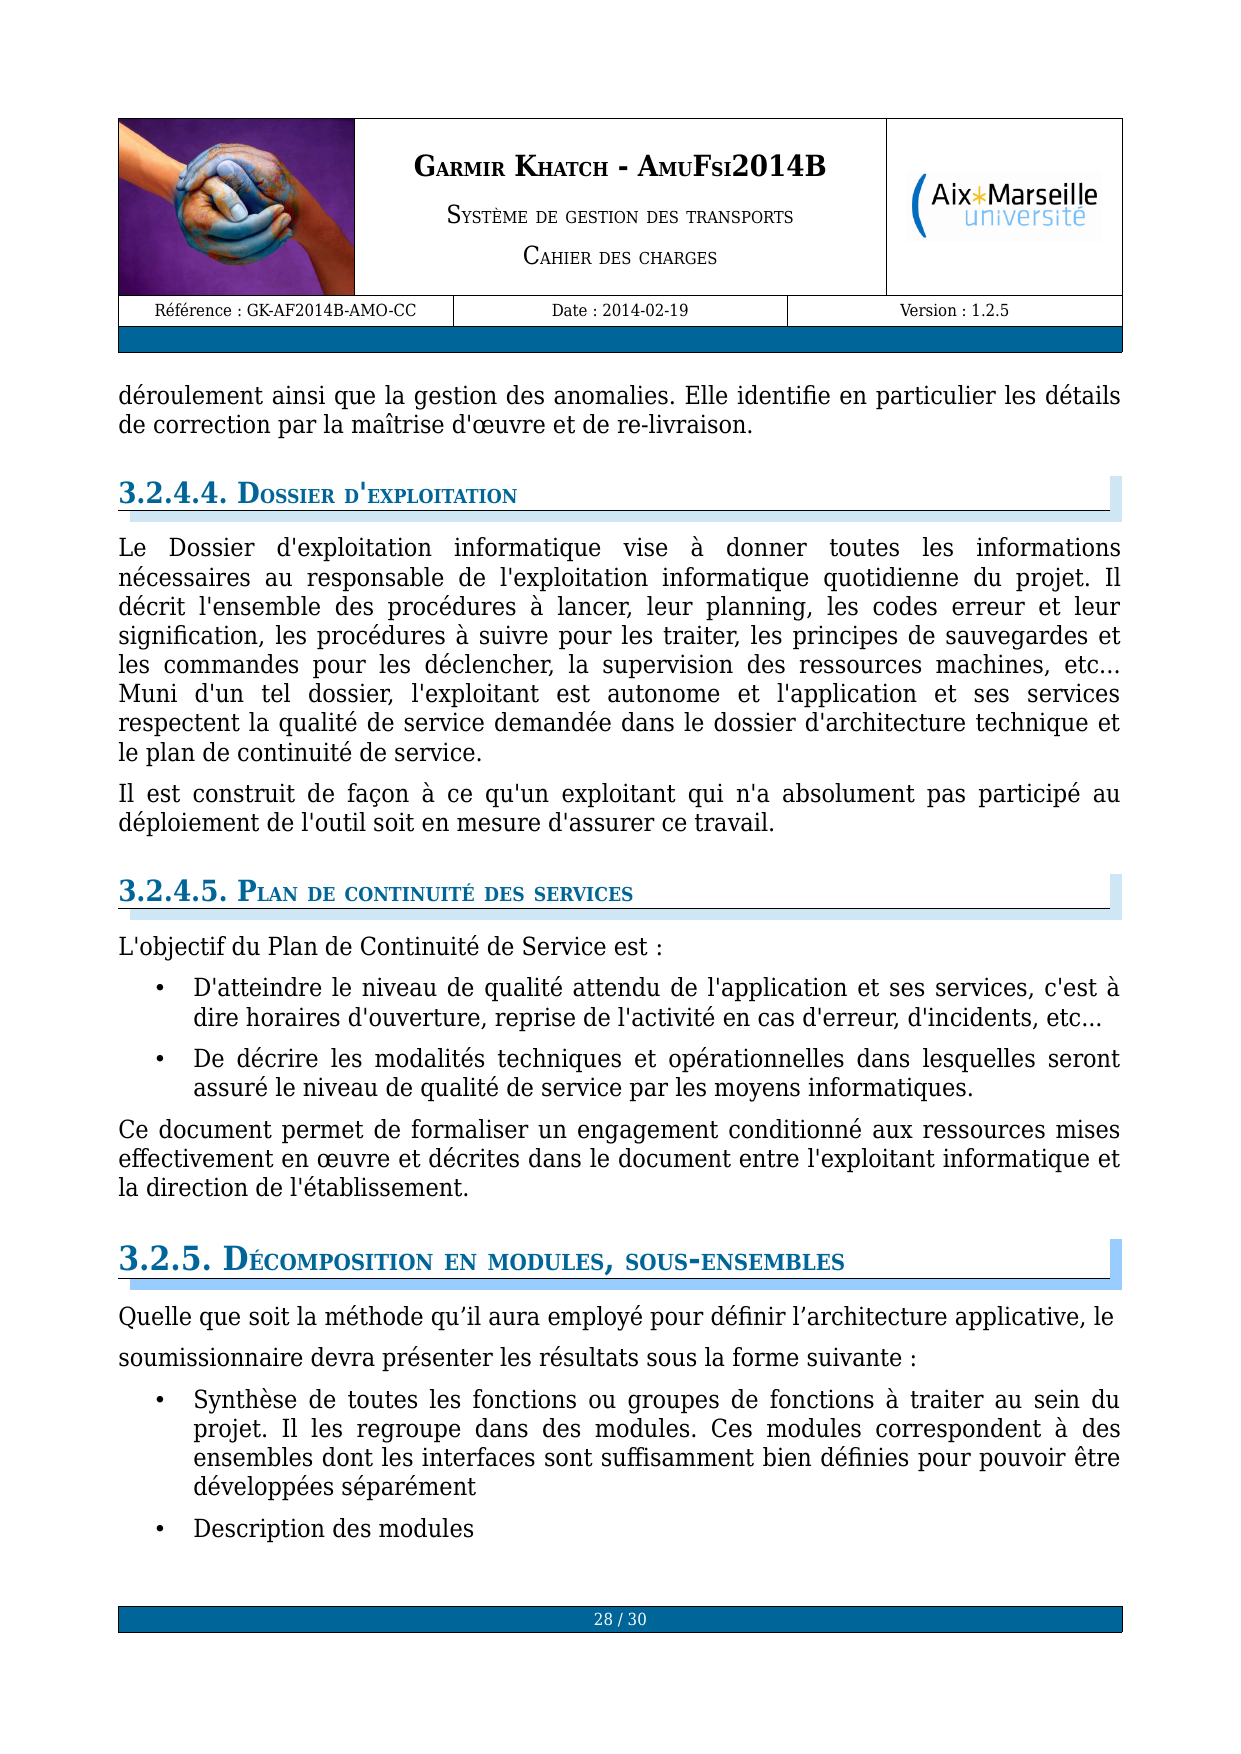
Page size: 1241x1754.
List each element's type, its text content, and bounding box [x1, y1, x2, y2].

text déroulement ainsi que la gestion des anomalies. Elle identifie en particulier les détails de correction par la maîtrise d'œuvre et de re-livraison. [118, 381, 1122, 439]
list Description des modules [156, 1514, 1122, 1543]
text soumissionnaire devra présenter les résultats sous la forme suivante : [118, 1343, 1122, 1372]
list Synthèse de toutes les fonctions ou groupes de fonctions à traiter au sein du projet. Il les regroupe dans des modules. Ces modules correspondent à des ensembles dont les interfaces sont suffisamment bien définies pour pouvoir être développées séparément [156, 1385, 1122, 1502]
subtitle Décomposition en modules, sous-ensembles [118, 1239, 1110, 1278]
list D'atteindre le niveau de qualité attendu de l'application et ses services, c'est à dire horaires d'ouverture, reprise de l'activité en cas d'erreur, d'incidents, etc... [156, 973, 1122, 1032]
subtitle Plan de continuité des services [118, 874, 1110, 908]
text L'objectif du Plan de Continuité de Service est : [118, 932, 1122, 961]
subtitle Dossier d'exploitation [118, 476, 1110, 510]
text Le Dossier d'exploitation informatique vise à donner toutes les informations nécessaires au responsable de l'exploitation informatique quotidienne du projet. Il décrit l'ensemble des procédures à lancer, leur planning, les codes erreur et leur signification, les procédures à suivre pour les traiter, les principes de sauvegardes et les commandes pour les déclencher, la supervision des ressources machines, etc... Muni d'un tel dossier, l'exploitant est autonome et l'application et ses services respectent la qualité de service demandée dans le dossier d'architecture technique et le plan de continuité de service. [118, 534, 1122, 767]
text Ce document permet de formaliser un engagement conditionné aux ressources mises effectivement en œuvre et décrites dans le document entre l'exploitant informatique et la direction de l'établissement. [118, 1115, 1122, 1203]
picture [887, 126, 1122, 288]
text Quelle que soit la méthode qu’il aura employé pour définir l’architecture applicative, le [118, 1302, 1122, 1331]
list De décrire les modalités techniques et opérationnelles dans lesquelles seront assuré le niveau de qualité de service par les moyens informatiques. [156, 1044, 1122, 1103]
text Il est construit de façon à ce qu'un exploitant qui n'a absolument pas participé au déploiement de l'outil soit en mesure d'assurer ce travail. [118, 779, 1122, 838]
picture [119, 119, 354, 295]
